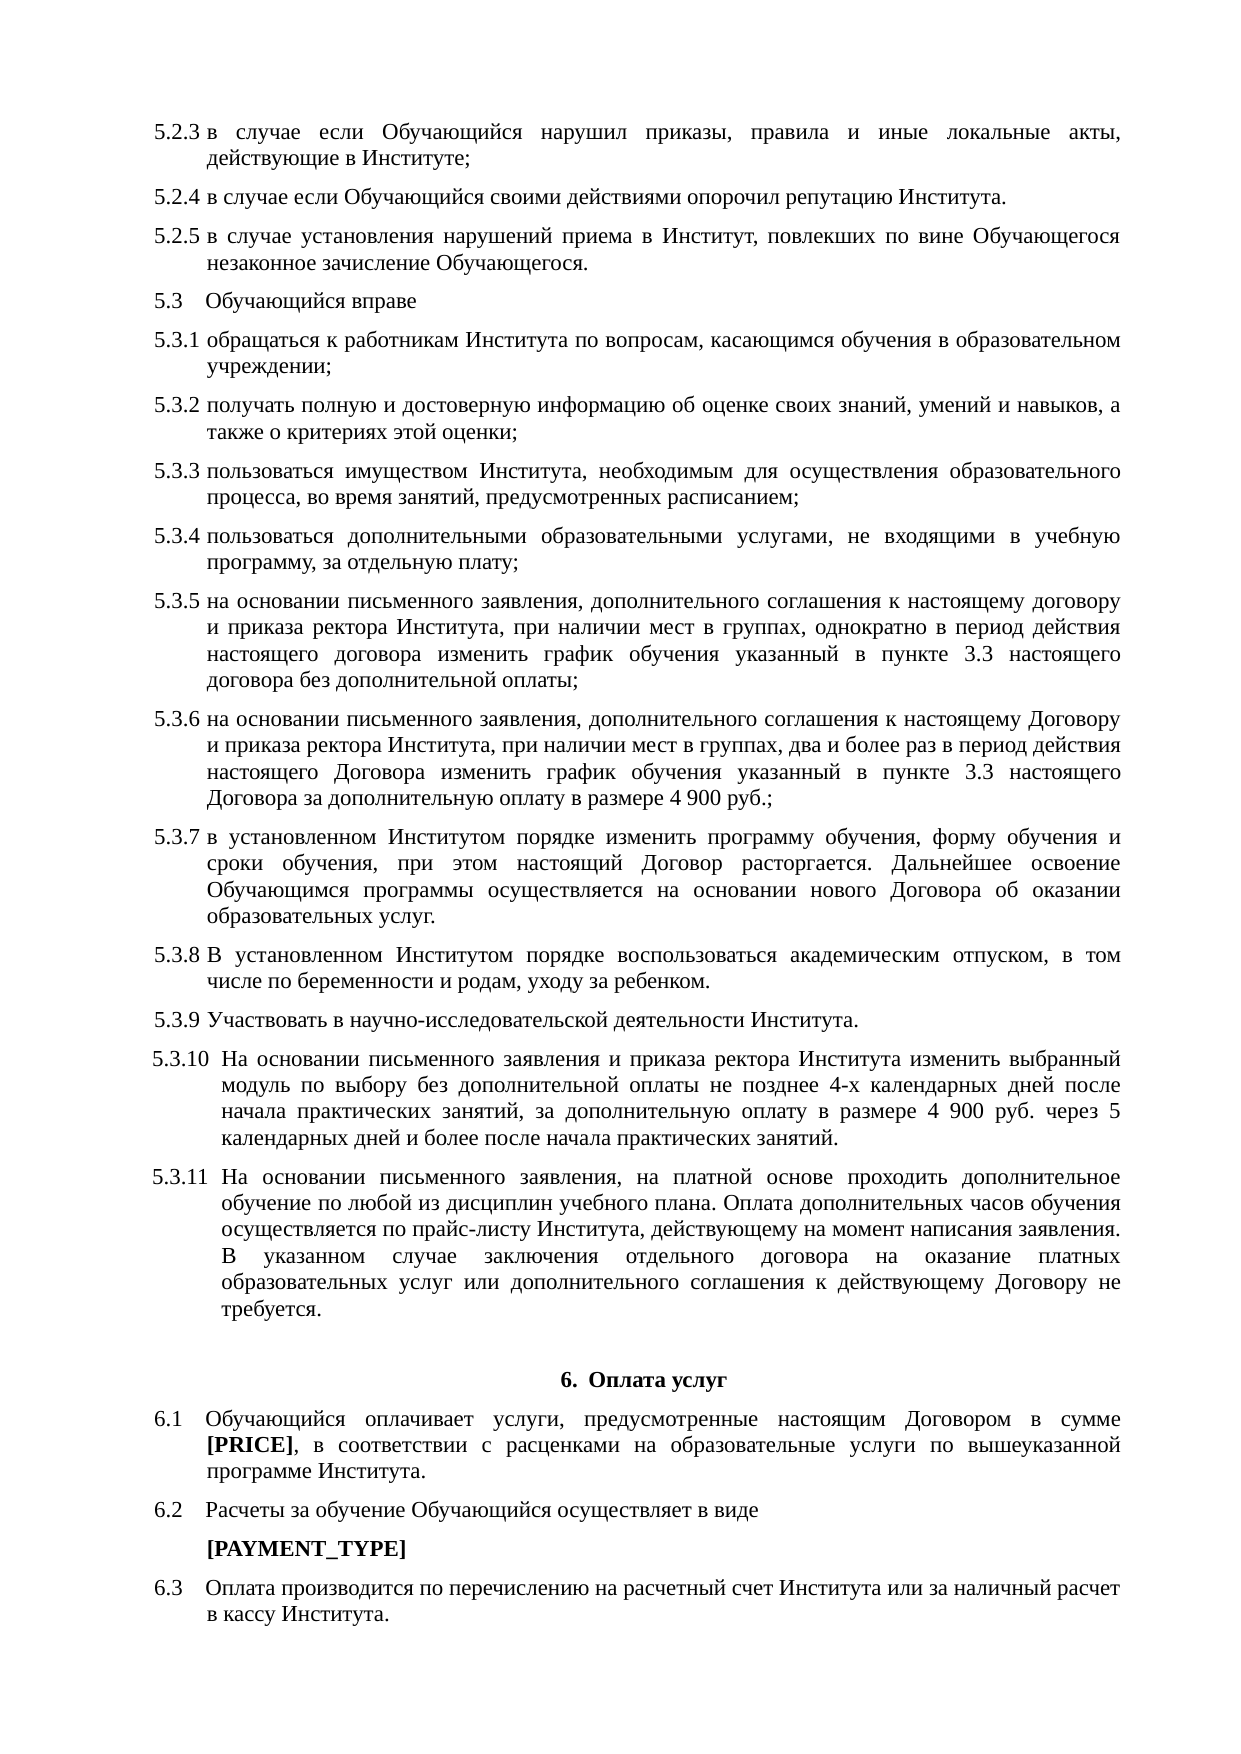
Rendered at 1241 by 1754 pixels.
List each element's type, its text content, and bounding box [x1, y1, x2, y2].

list в случае если Обучающийся своими действиями опорочил репутацию Института. [148, 183, 1122, 210]
list [PAYMENT_TYPE] [148, 1535, 1122, 1561]
list Участвовать в научно-исследовательской деятельности Института. [148, 1006, 1122, 1032]
list Расчеты за обучение Обучающийся осуществляет в виде [148, 1496, 1122, 1522]
list обращаться к работникам Института по вопросам, касающимся обучения в образовательном учреждении; [148, 326, 1122, 379]
list пользоваться имуществом Института, необходимым для осуществления образовательного процесса, во время занятий, предусмотренных расписанием; [148, 457, 1122, 509]
list на основании письменного заявления, дополнительного соглашения к настоящему договору и приказа ректора Института, при наличии мест в группах, однократно в период действия настоящего договора изменить график обучения указанный в пункте 3.3 настоящего договора без дополнительной оплаты; [148, 587, 1122, 692]
list В установленном Институтом порядке воспользоваться академическим отпуском, в том числе по беременности и родам, уходу за ребенком. [148, 941, 1122, 993]
list в установленном Институтом порядке изменить программу обучения, форму обучения и сроки обучения, при этом настоящий Договор расторгается. Дальнейшее освоение Обучающимся программы осуществляется на основании нового Договора об оказании образовательных услуг. [148, 823, 1122, 928]
list На основании письменного заявления и приказа ректора Института изменить выбранный модуль по выбору без дополнительной оплаты не позднее 4-х календарных дней после начала практических занятий, за дополнительную оплату в размере 4 900 руб. через 5 календарных дней и более после начала практических занятий. [146, 1045, 1122, 1150]
list Оплата производится по перечислению на расчетный счет Института или за наличный расчет в кассу Института. [148, 1574, 1122, 1627]
list в случае если Обучающийся нарушил приказы, правила и иные локальные акты, действующие в Институте; [148, 118, 1122, 171]
list в случае установления нарушений приема в Институт, повлекших по вине Обучающегося незаконное зачисление Обучающегося. [148, 222, 1122, 275]
list пользоваться дополнительными образовательными услугами, не входящими в учебную программу, за отдельную плату; [148, 522, 1122, 574]
list Обучающийся вправе [148, 287, 1122, 314]
list Обучающийся оплачивает услуги, предусмотренные настоящим Договором в сумме [PRICE], в соответствии с расценками на образовательные услуги по вышеуказанной программе Института. [148, 1404, 1122, 1484]
list на основании письменного заявления, дополнительного соглашения к настоящему Договору и приказа ректора Института, при наличии мест в группах, два и более раз в период действия настоящего Договора изменить график обучения указанный в пункте 3.3 настоящего Договора за дополнительную оплату в размере 4 900 руб.; [148, 705, 1122, 810]
list На основании письменного заявления, на платной основе проходить дополнительное обучение по любой из дисциплин учебного плана. Оплата дополнительных часов обучения осуществляется по прайс-листу Института, действующему на момент написания заявления. В указанном случае заключения отдельного договора на оказание платных образовательных услуг или дополнительного соглашения к действующему Договору не требуется. [146, 1163, 1122, 1321]
list получать полную и достоверную информацию об оценке своих знаний, умений и навыков, а также о критериях этой оценки; [148, 391, 1122, 444]
list Оплата услуг [118, 1366, 1122, 1392]
